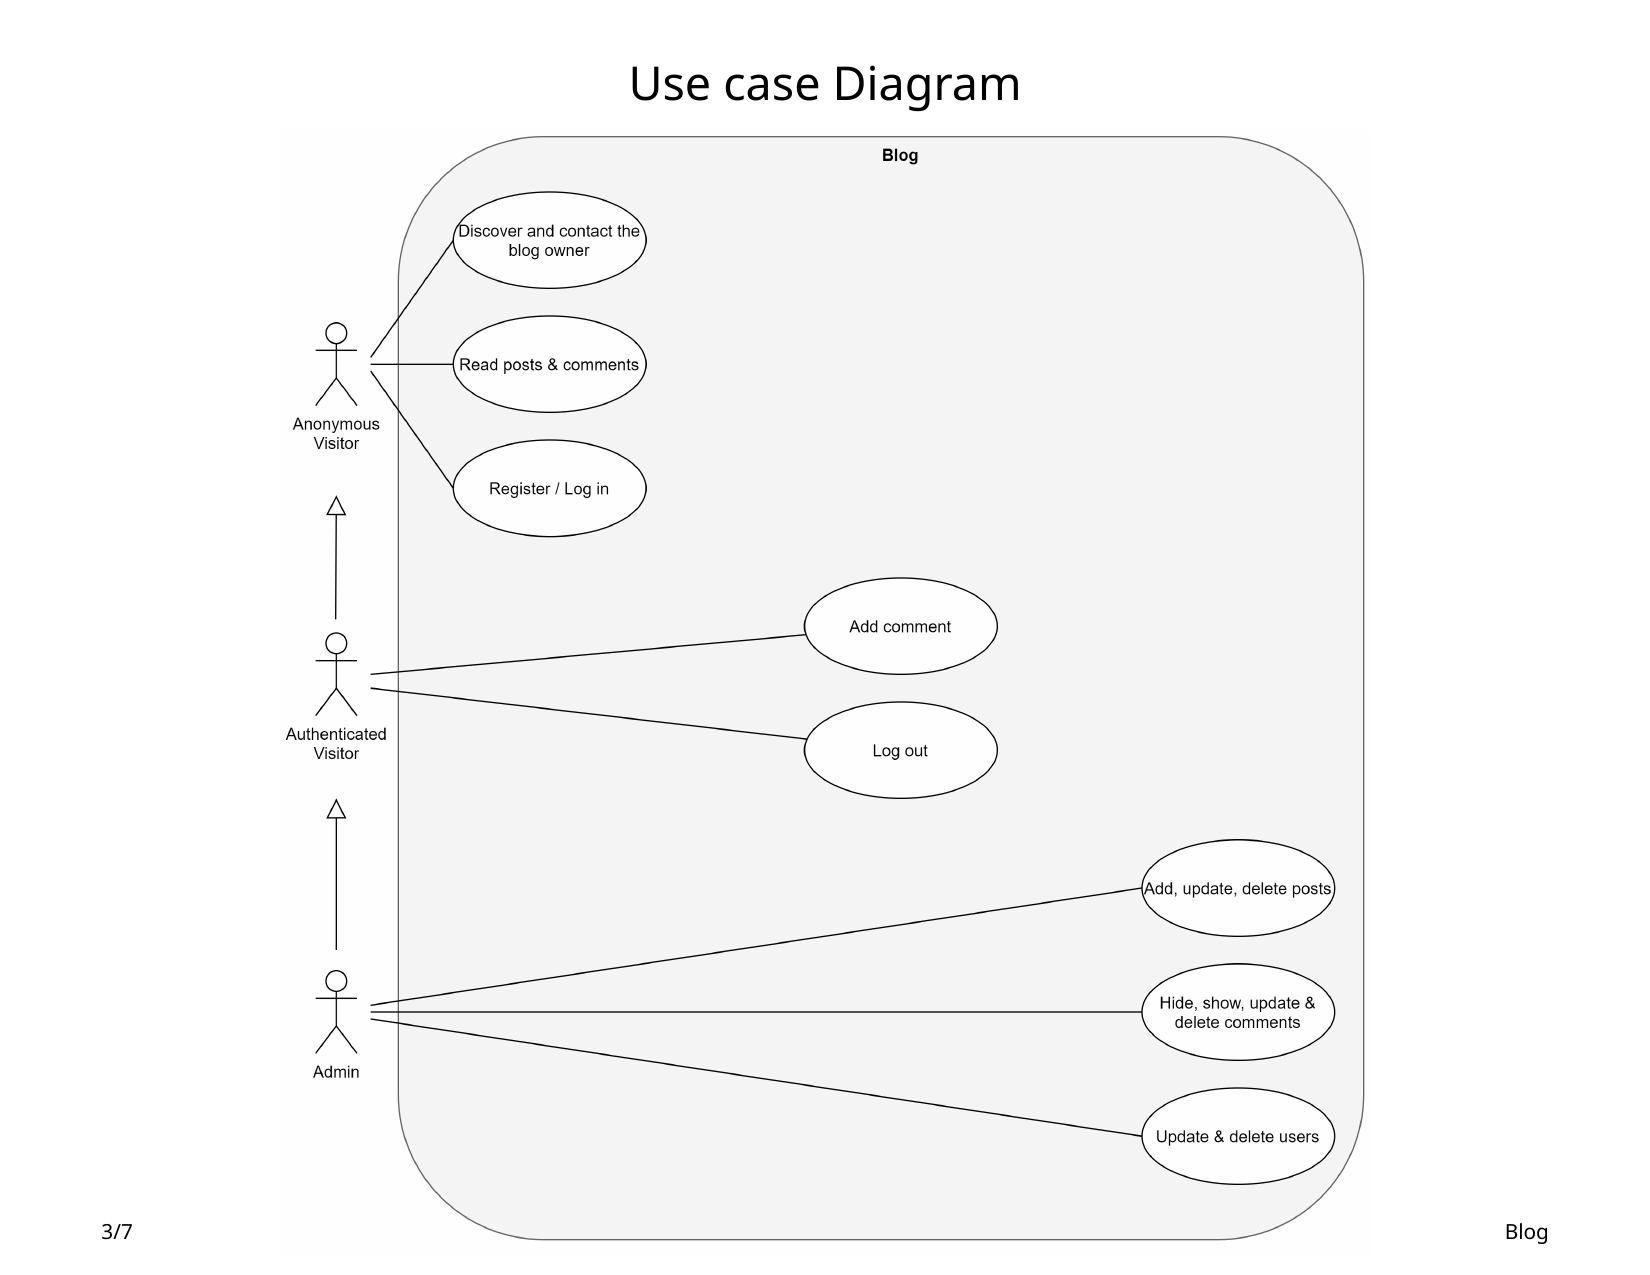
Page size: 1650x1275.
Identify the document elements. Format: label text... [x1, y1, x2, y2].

picture [279, 130, 1371, 1258]
subtitle Use case Diagram [29, 50, 1621, 114]
